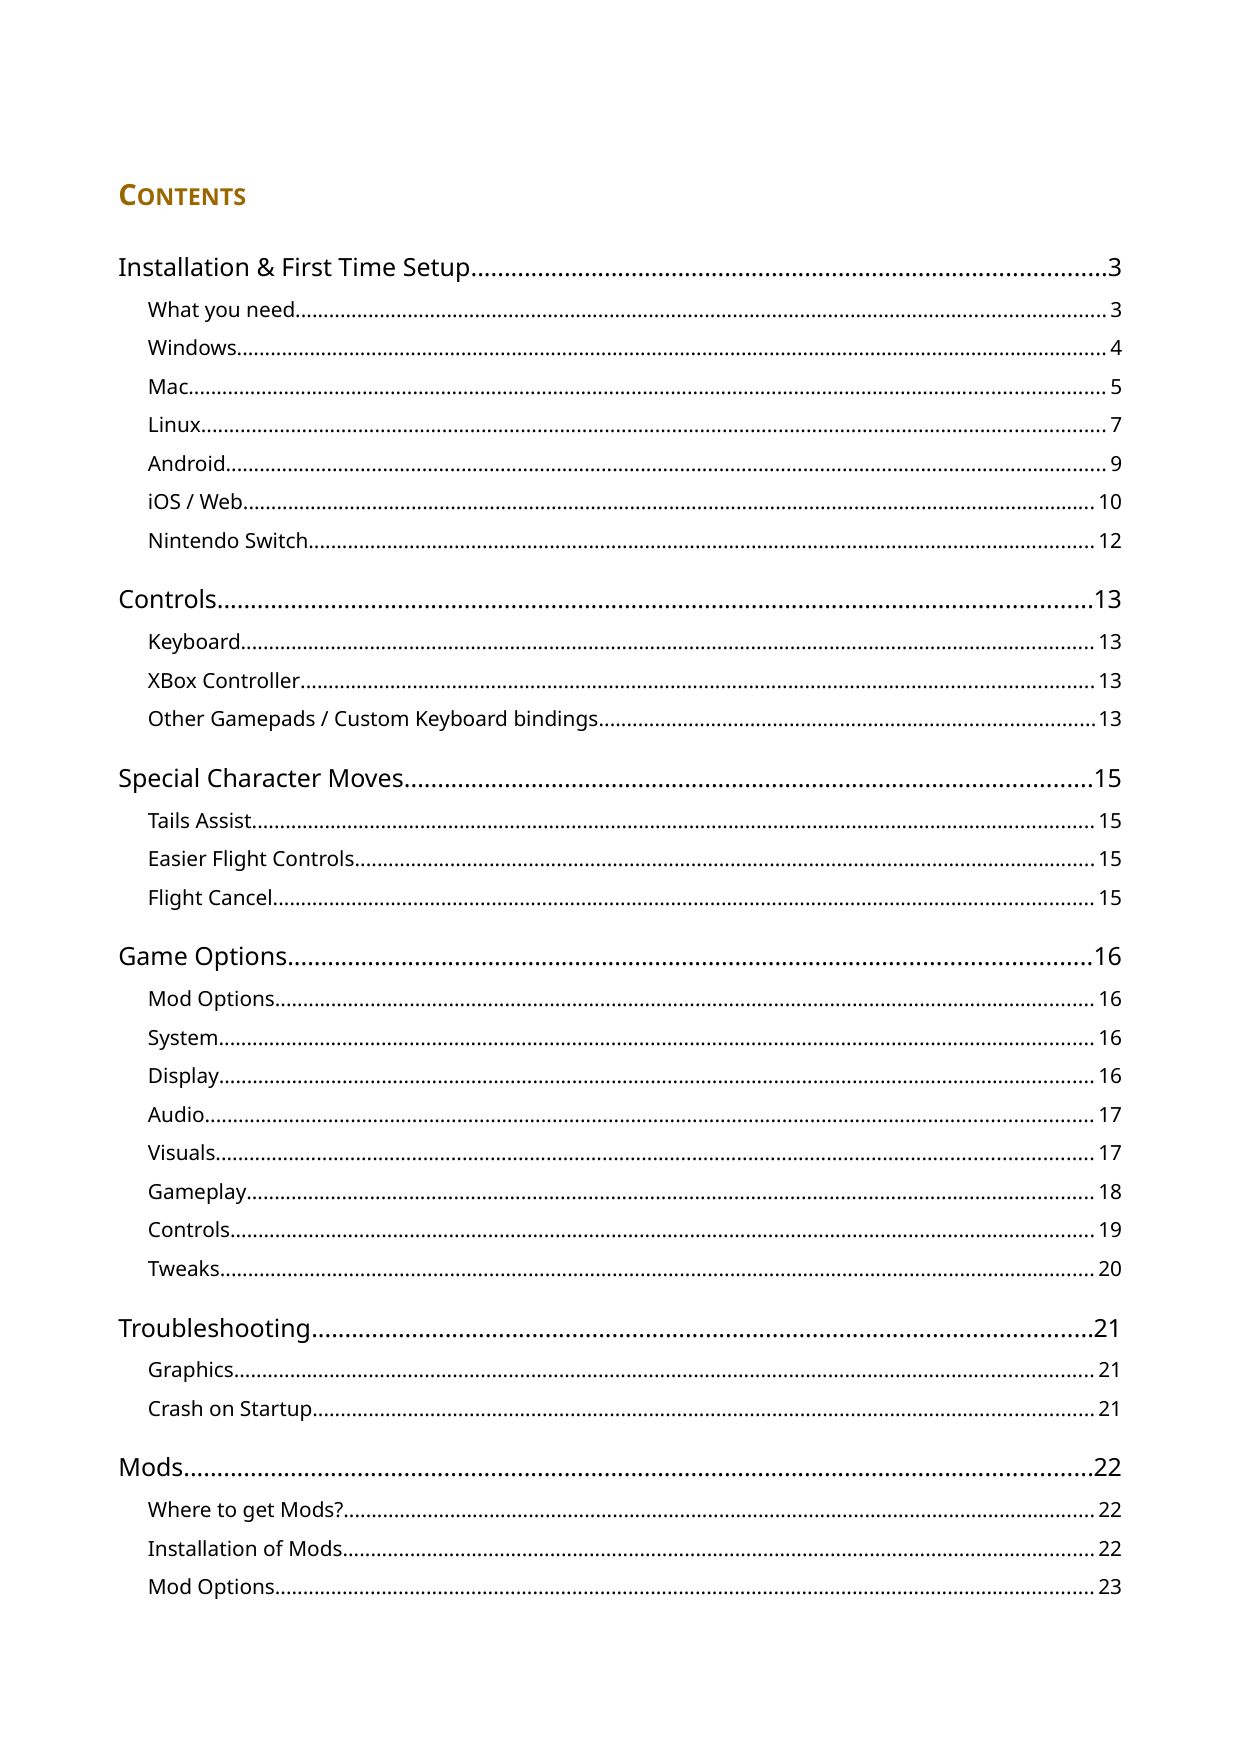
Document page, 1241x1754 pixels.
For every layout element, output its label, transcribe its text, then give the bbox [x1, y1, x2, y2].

text Display 16 [148, 1061, 1122, 1090]
text Controls 13 [118, 582, 1122, 616]
text Flight Cancel 15 [148, 883, 1122, 911]
text Troubleshooting 21 [118, 1310, 1122, 1344]
text Mac 5 [148, 372, 1122, 400]
text Easier Flight Controls 15 [148, 844, 1122, 873]
text Mod Options 23 [148, 1572, 1122, 1601]
text System 16 [148, 1023, 1122, 1051]
subtitle Contents [118, 174, 1122, 213]
text Where to get Mods? 22 [148, 1495, 1122, 1524]
text Android 9 [148, 449, 1122, 477]
text Nintendo Switch 12 [148, 526, 1122, 554]
text Mod Options 16 [148, 984, 1122, 1013]
text Windows 4 [148, 333, 1122, 362]
text What you need 3 [148, 295, 1122, 323]
text Visuals 17 [148, 1138, 1122, 1167]
text Mods 22 [118, 1450, 1122, 1484]
text iOS / Web 10 [148, 487, 1122, 516]
text Installation & First Time Setup 3 [118, 249, 1122, 284]
text XBox Controller 13 [148, 666, 1122, 694]
text Crash on Startup 21 [148, 1394, 1122, 1422]
text Gameplay 18 [148, 1177, 1122, 1205]
text Tweaks 20 [148, 1254, 1122, 1282]
text Audio 17 [148, 1100, 1122, 1128]
text Controls 19 [148, 1215, 1122, 1244]
text Keyboard 13 [148, 627, 1122, 656]
text Linux 7 [148, 410, 1122, 439]
text Special Character Moves 15 [118, 761, 1122, 795]
text Graphics 21 [148, 1355, 1122, 1384]
text Game Options 16 [118, 939, 1122, 973]
text Installation of Mods 22 [148, 1534, 1122, 1562]
text Other Gamepads / Custom Keyboard bindings 13 [148, 704, 1122, 733]
text Tails Assist 15 [148, 806, 1122, 834]
